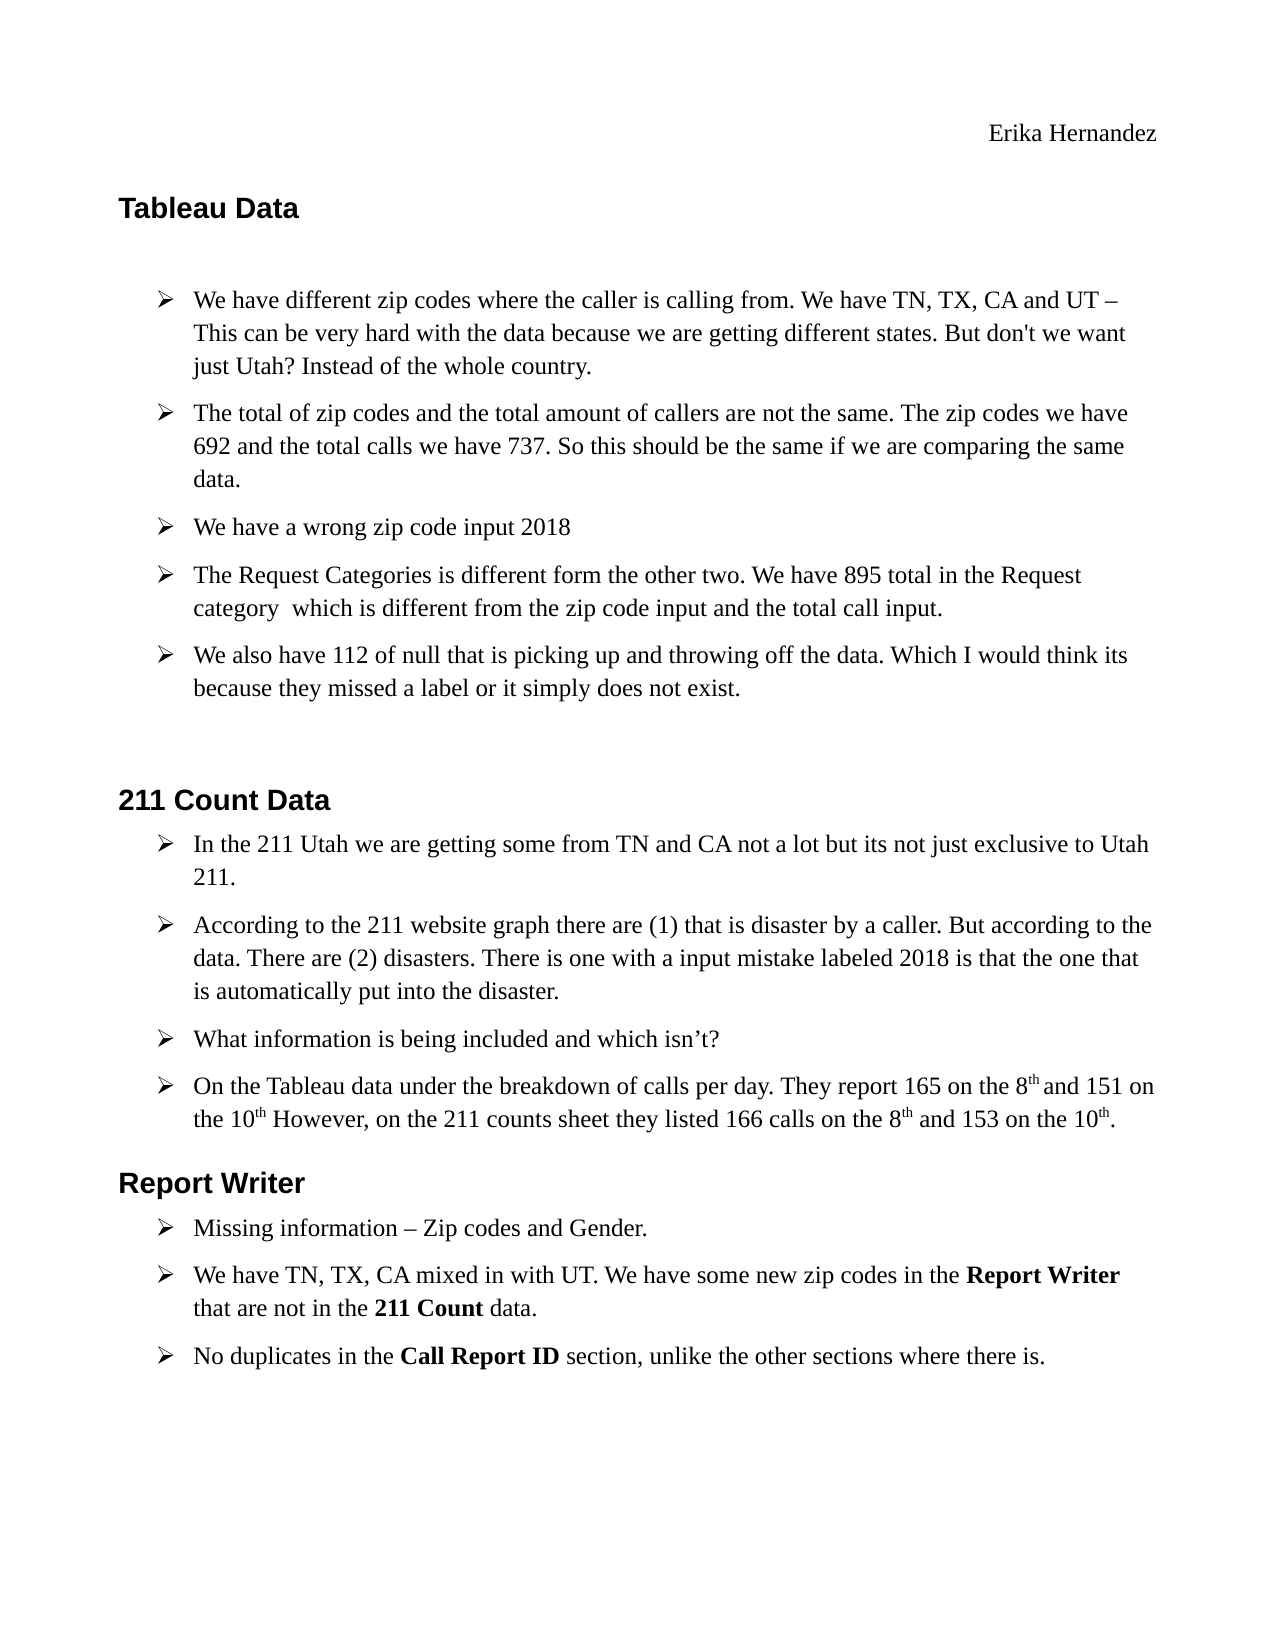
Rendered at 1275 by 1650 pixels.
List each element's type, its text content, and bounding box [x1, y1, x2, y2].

list The Request Categories is different form the other two. We have 895 total in the Request category which is different from the zip code input and the total call input. [156, 560, 1157, 621]
list What information is being included and which isn’t? [156, 1024, 1157, 1052]
list We have different zip codes where the caller is calling from. We have TN, TX, CA and UT – This can be very hard with the data because we are getting different states. But don't we want just Utah? Instead of the whole country. [156, 285, 1157, 379]
subtitle Report Writer [118, 1166, 1157, 1200]
list We have a wrong zip code input 2018 [156, 512, 1157, 541]
list We have TN, TX, CA mixed in with UT. We have some new zip codes in the Report Writer that are not in the 211 Count data. [156, 1260, 1157, 1322]
subtitle Tableau Data [118, 191, 1157, 225]
list We also have 112 of null that is picking up and throwing off the data. Which I would think its because they missed a label or it simply does not exist. [156, 640, 1157, 702]
list No duplicates in the Call Report ID section, unlike the other sections where there is. [156, 1341, 1157, 1370]
list In the 211 Utah we are getting some from TN and CA not a lot but its not just exclusive to Utah 211. [156, 829, 1157, 891]
list On the Tableau data under the breakdown of calls per day. They report 165 on the 8th and 151 on the 10th However, on the 211 counts sheet they listed 166 calls on the 8th and 153 on the 10th. [156, 1071, 1157, 1133]
list Missing information – Zip codes and Gender. [156, 1213, 1157, 1241]
subtitle 211 Count Data [118, 783, 1157, 817]
list The total of zip codes and the total amount of callers are not the same. The zip codes we have 692 and the total calls we have 737. So this should be the same if we are comparing the same data. [156, 398, 1157, 493]
list According to the 211 website graph there are (1) that is disaster by a caller. But according to the data. There are (2) disasters. There is one with a input mistake labeled 2018 is that the one that is automatically put into the disaster. [156, 910, 1157, 1005]
